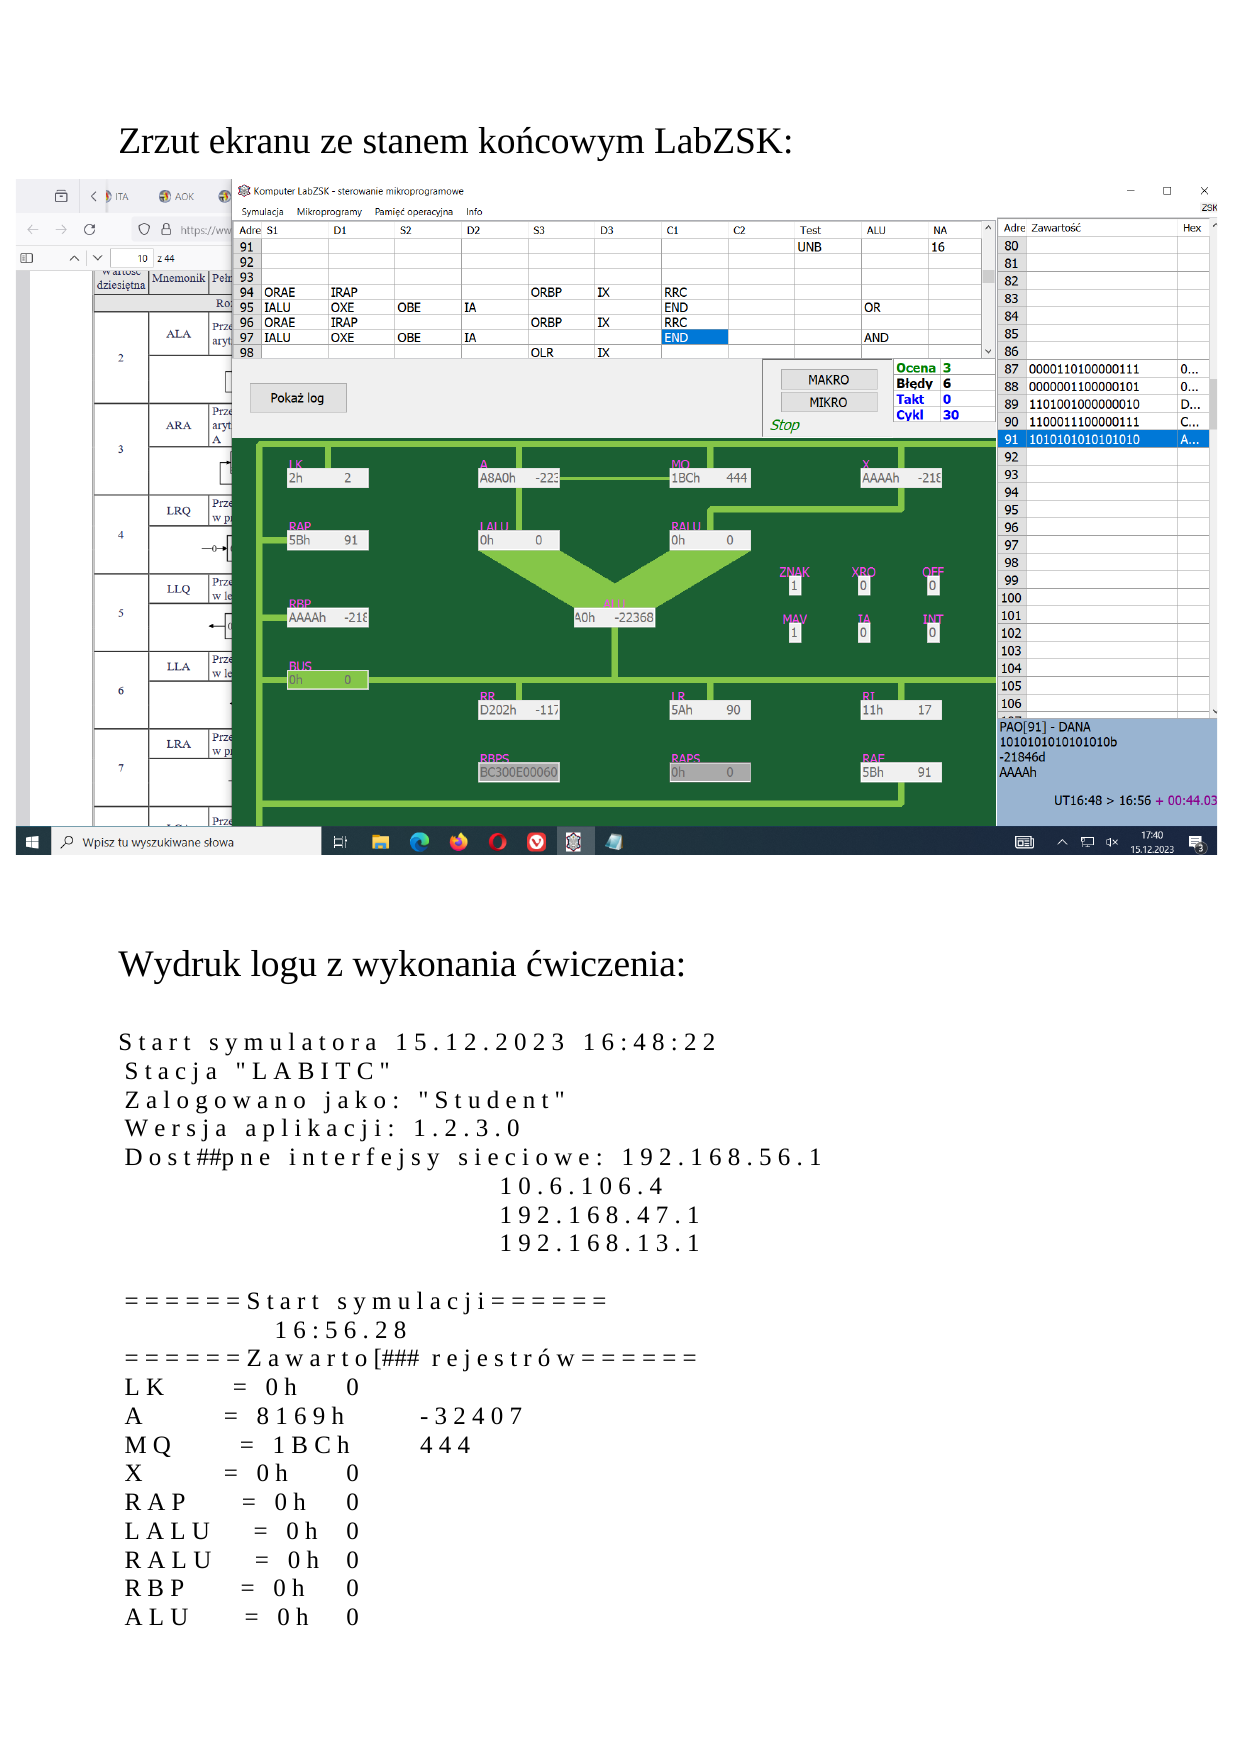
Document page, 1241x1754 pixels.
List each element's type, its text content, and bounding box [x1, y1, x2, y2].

text 1 9 2 . 1 6 8 . 4 7 . 1 [118, 1200, 1122, 1228]
picture [15, 179, 1218, 855]
text W e r s j a a p l i k a c j i : 1 . 2 . 3 . 0 [118, 1113, 1122, 1142]
text S t a c j a " L A B I T C " [118, 1056, 1122, 1085]
text D o s t ##p n e i n t e r f e j s y s i e c i o w e : 1 9 2 . 1 6 8 . 5 6 . 1 [118, 1142, 1122, 1171]
text S t a r t s y m u l a t o r a 1 5 . 1 2 . 2 0 2 3 1 6 : 4 8 : 2 2 [118, 1027, 1122, 1056]
text Wydruk logu z wykonania ćwiczenia: [118, 941, 1122, 984]
text = = = = = = S t a r t s y m u l a c j i = = = = = = [118, 1286, 1122, 1315]
text A = 8 1 6 9 h - 3 2 4 0 7 [118, 1401, 1122, 1430]
text R A L U = 0 h 0 [118, 1545, 1122, 1573]
text Zrzut ekranu ze stanem końcowym LabZSK: [118, 118, 1122, 161]
text 1 9 2 . 1 6 8 . 1 3 . 1 [118, 1228, 1122, 1257]
text 1 6 : 5 6 . 2 8 [118, 1315, 1122, 1343]
text M Q = 1 B C h 4 4 4 [118, 1430, 1122, 1458]
text R A P = 0 h 0 [118, 1487, 1122, 1516]
text = = = = = = Z a w a r t o [### r e j e s t r ó w = = = = = = [118, 1343, 1122, 1372]
text L K = 0 h 0 [118, 1372, 1122, 1401]
text L A L U = 0 h 0 [118, 1516, 1122, 1545]
text X = 0 h 0 [118, 1458, 1122, 1487]
text A L U = 0 h 0 [118, 1602, 1122, 1631]
text 1 0 . 6 . 1 0 6 . 4 [118, 1171, 1122, 1200]
text Z a l o g o w a n o j a k o : " S t u d e n t " [118, 1085, 1122, 1113]
text R B P = 0 h 0 [118, 1573, 1122, 1602]
